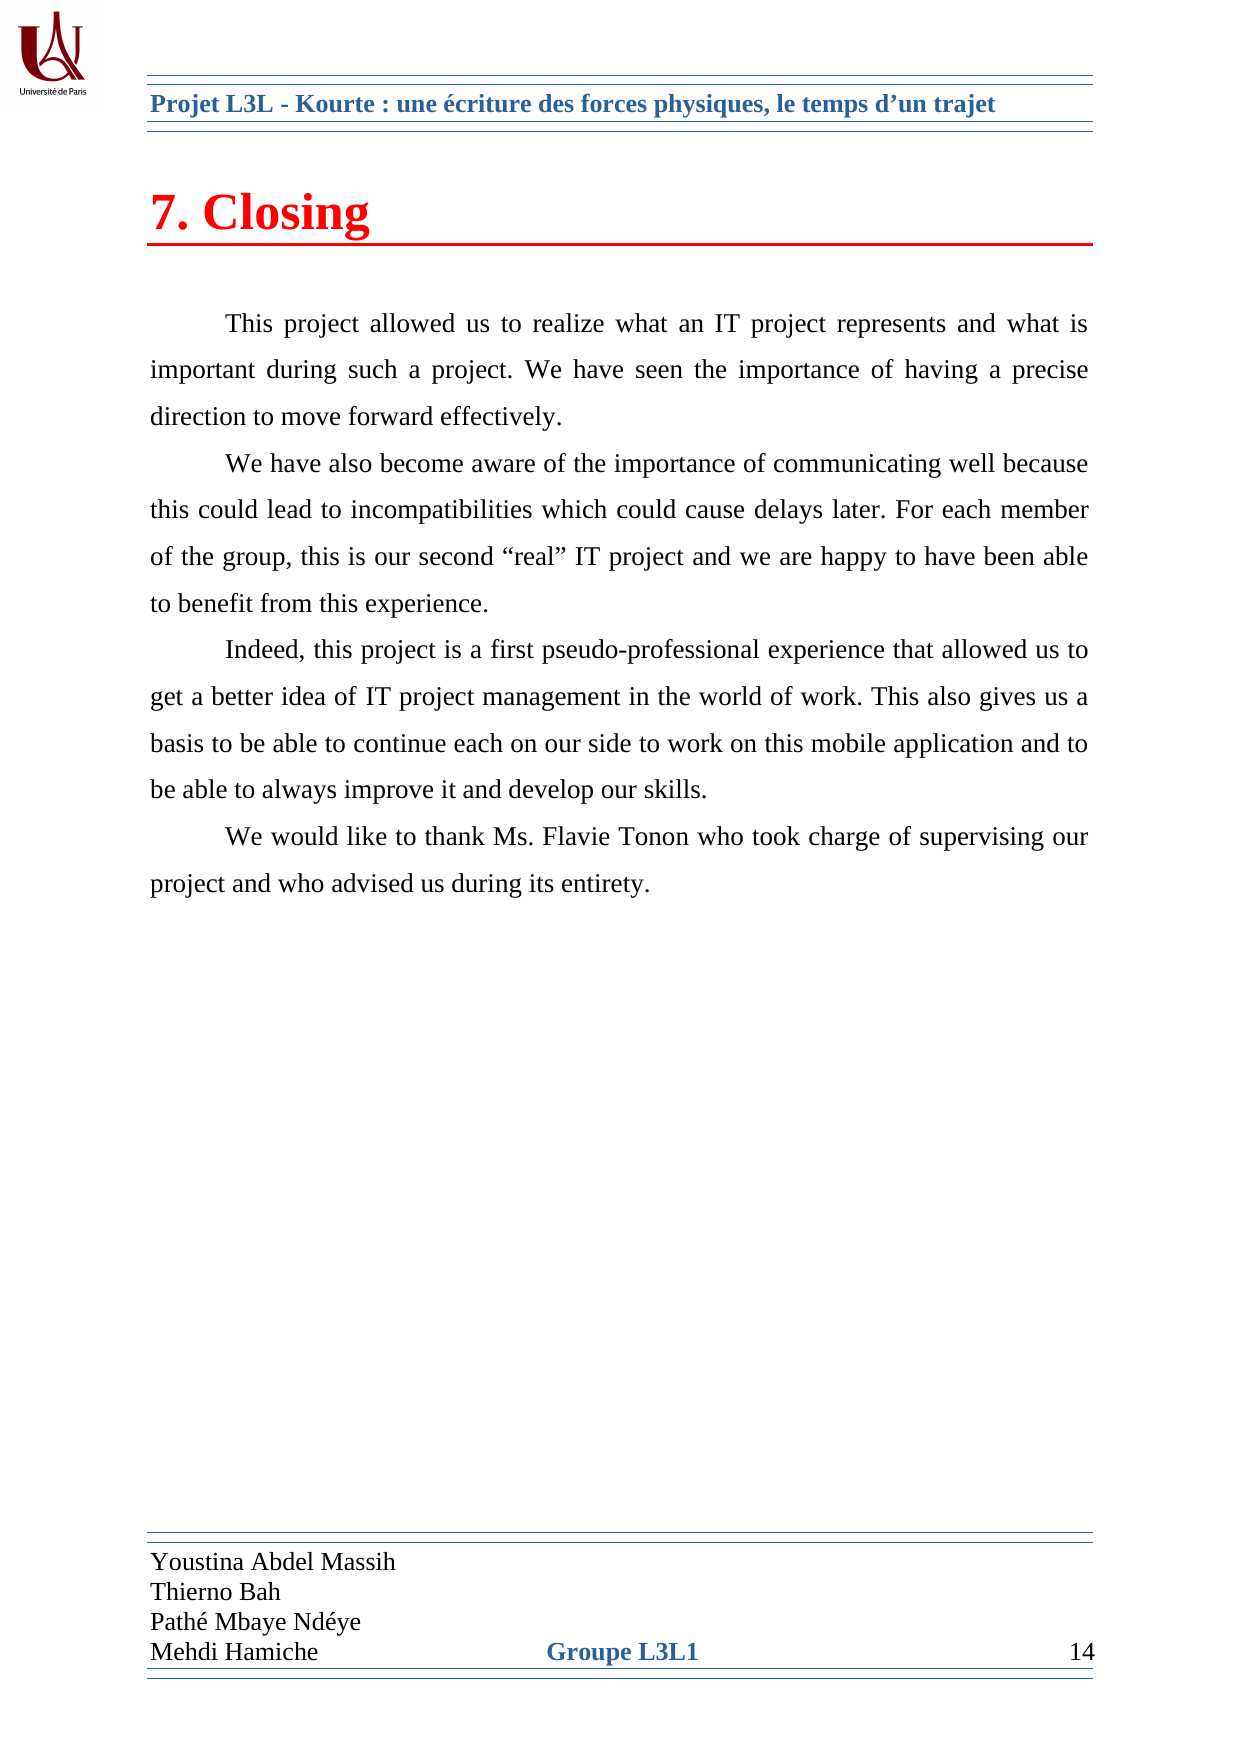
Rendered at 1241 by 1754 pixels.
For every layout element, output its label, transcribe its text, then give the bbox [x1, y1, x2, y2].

text We have also become aware of the importance of communicating well because this could lead to incompatibilities which could cause delays later. For each member of the group, this is our second “real” IT project and we are happy to have been able to benefit from this experience. [150, 447, 1090, 618]
text Indeed, this project is a first pseudo-professional experience that allowed us to get a better idea of ​​IT project management in the world of work. This also gives us a basis to be able to continue each on our side to work on this mobile application and to be able to always improve it and develop our skills. [150, 633, 1090, 804]
text This project allowed us to realize what an IT project represents and what is important during such a project. We have seen the importance of having a precise direction to move forward effectively. [150, 307, 1090, 431]
picture [0, 0, 101, 107]
text We would like to thank Ms. Flavie Tonon who took charge of supervising our project and who advised us during its entirety. [150, 820, 1090, 898]
subtitle 7. Closing [147, 178, 1093, 243]
